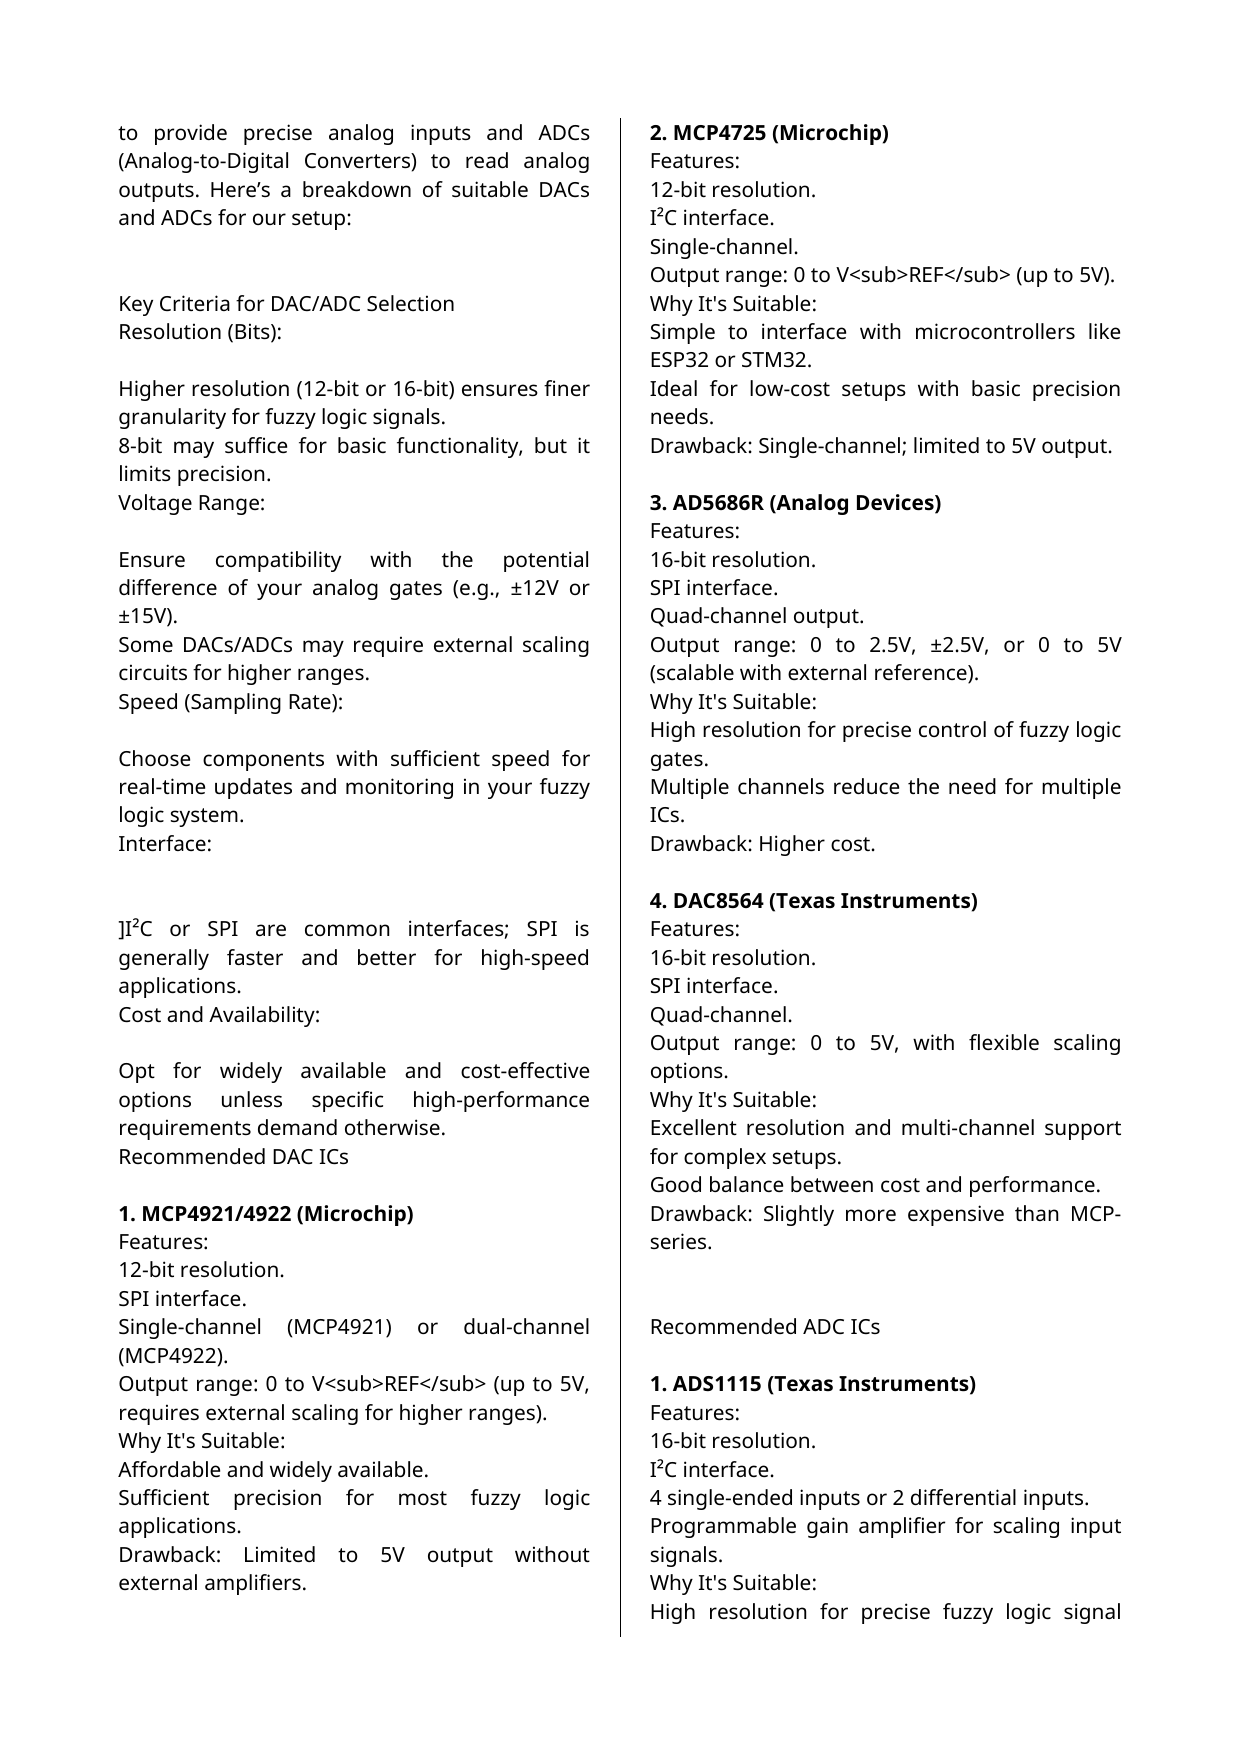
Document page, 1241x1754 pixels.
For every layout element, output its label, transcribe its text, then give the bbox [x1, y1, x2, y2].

text 16-bit resolution. [649, 943, 1122, 971]
text High resolution for precise control of fuzzy logic gates. [649, 715, 1122, 772]
text 16-bit resolution. [649, 545, 1122, 573]
text Resolution (Bits): [118, 317, 591, 346]
text Recommended ADC ICs [649, 1312, 1122, 1341]
text Speed (Sampling Rate): [118, 687, 591, 715]
text ]I²C or SPI are common interfaces; SPI is generally faster and better for high-speed applications. [118, 914, 591, 1000]
text Drawback: Higher cost. [649, 829, 1122, 857]
text Why It's Suitable: [649, 1085, 1122, 1113]
text Affordable and widely available. [118, 1455, 591, 1483]
text I²C interface. [649, 203, 1122, 232]
text Drawback: Limited to 5V output without external amplifiers. [118, 1540, 591, 1597]
text Cost and Availability: [118, 1000, 591, 1028]
text I²C interface. [649, 1455, 1122, 1483]
text Drawback: Slightly more expensive than MCP-series. [649, 1199, 1122, 1256]
text Single-channel. [649, 232, 1122, 260]
text Opt for widely available and cost-effective options unless specific high-performance requirements demand otherwise. [118, 1057, 591, 1142]
text Features: [649, 1398, 1122, 1426]
text Quad-channel output. [649, 602, 1122, 630]
text 2. MCP4725 (Microchip) [649, 118, 1122, 147]
text Features: [118, 1227, 591, 1256]
text Sufficient precision for most fuzzy logic applications. [118, 1483, 591, 1540]
text Good balance between cost and performance. [649, 1170, 1122, 1199]
text Features: [649, 516, 1122, 545]
text 3. AD5686R (Analog Devices) [649, 488, 1122, 516]
text Output range: 0 to V<sub>REF</sub> (up to 5V, requires external scaling for higher ranges). [118, 1369, 591, 1426]
text Output range: 0 to 2.5V, ±2.5V, or 0 to 5V (scalable with external reference). [649, 630, 1122, 687]
text to provide precise analog inputs and ADCs (Analog-to-Digital Converters) to read analog outputs. Here’s a breakdown of suitable DACs and ADCs for our setup: [118, 118, 591, 232]
text Higher resolution (12-bit or 16-bit) ensures finer granularity for fuzzy logic signals. [118, 374, 591, 431]
text Features: [649, 147, 1122, 175]
text Some DACs/ADCs may require external scaling circuits for higher ranges. [118, 630, 591, 687]
text Choose components with sufficient speed for real-time updates and monitoring in your fuzzy logic system. [118, 744, 591, 829]
text 4. DAC8564 (Texas Instruments) [649, 886, 1122, 914]
text SPI interface. [649, 971, 1122, 1000]
text Why It's Suitable: [649, 289, 1122, 317]
text 1. ADS1115 (Texas Instruments) [649, 1369, 1122, 1398]
text Output range: 0 to V<sub>REF</sub> (up to 5V). [649, 260, 1122, 289]
text Drawback: Single-channel; limited to 5V output. [649, 431, 1122, 459]
text Recommended DAC ICs [118, 1142, 591, 1170]
text Ensure compatibility with the potential difference of your analog gates (e.g., ±12V or ±15V). [118, 545, 591, 630]
text Excellent resolution and multi-channel support for complex setups. [649, 1113, 1122, 1170]
text Programmable gain amplifier for scaling input signals. [649, 1512, 1122, 1568]
text Key Criteria for DAC/ADC Selection [118, 289, 591, 317]
text Voltage Range: [118, 488, 591, 516]
text 8-bit may suffice for basic functionality, but it limits precision. [118, 431, 591, 488]
text 16-bit resolution. [649, 1426, 1122, 1455]
text SPI interface. [649, 573, 1122, 602]
text Multiple channels reduce the need for multiple ICs. [649, 772, 1122, 829]
text Interface: [118, 829, 591, 857]
text Why It's Suitable: [649, 1568, 1122, 1597]
text 4 single-ended inputs or 2 differential inputs. [649, 1483, 1122, 1512]
text 1. MCP4921/4922 (Microchip) [118, 1199, 591, 1227]
text Features: [649, 914, 1122, 943]
text Simple to interface with microcontrollers like ESP32 or STM32. [649, 317, 1122, 374]
text Ideal for low-cost setups with basic precision needs. [649, 374, 1122, 431]
text High resolution for precise fuzzy logic signal [649, 1597, 1122, 1625]
text Single-channel (MCP4921) or dual-channel (MCP4922). [118, 1312, 591, 1369]
text Quad-channel. [649, 1000, 1122, 1028]
text Output range: 0 to 5V, with flexible scaling options. [649, 1028, 1122, 1085]
text Why It's Suitable: [649, 687, 1122, 715]
text Why It's Suitable: [118, 1426, 591, 1455]
text 12-bit resolution. [649, 175, 1122, 203]
text SPI interface. [118, 1284, 591, 1312]
text 12-bit resolution. [118, 1256, 591, 1284]
